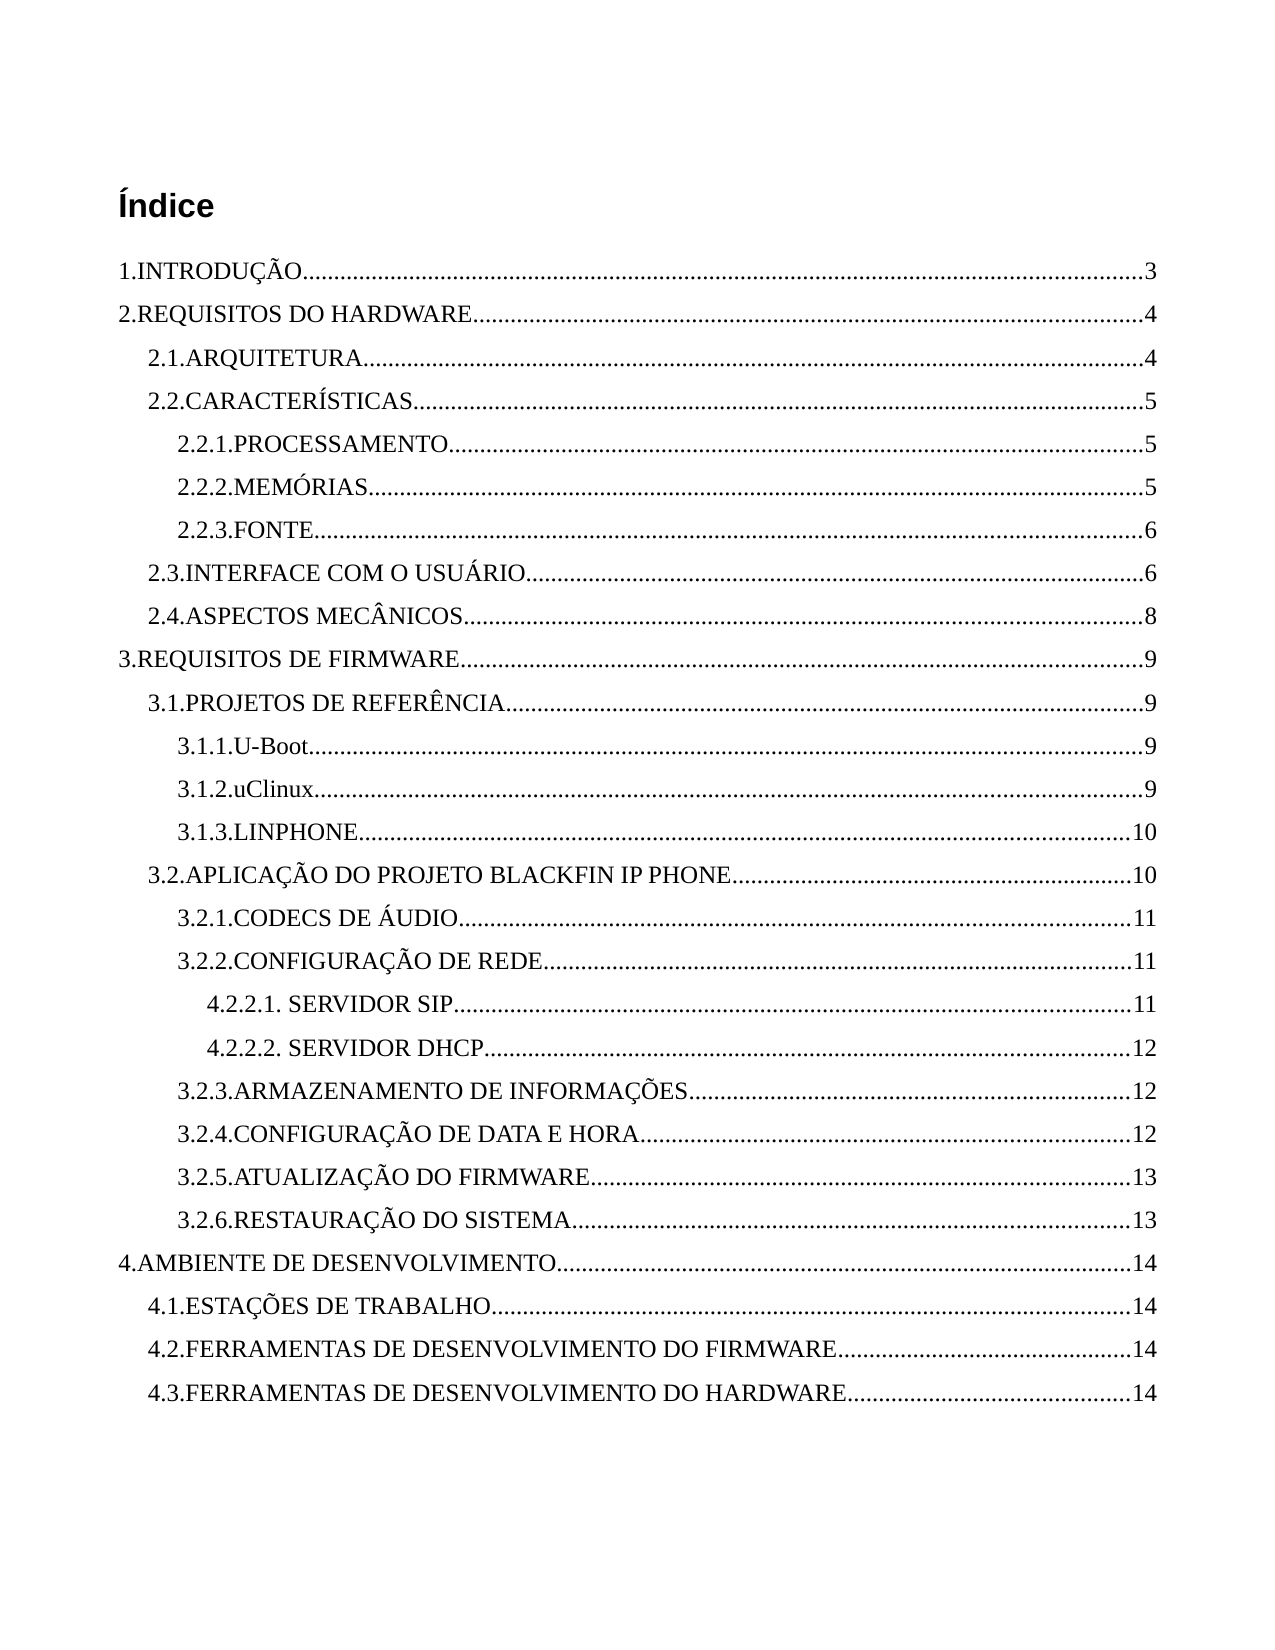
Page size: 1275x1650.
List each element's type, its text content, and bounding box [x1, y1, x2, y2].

text 4.2.2.2. SERVIDOR DHCP 12 [207, 1033, 1157, 1061]
text 3.2.5.ATUALIZAÇÃO DO FIRMWARE 13 [177, 1162, 1157, 1191]
text 3.2.6.RESTAURAÇÃO DO SISTEMA 13 [177, 1205, 1157, 1234]
text 2.2.2.MEMÓRIAS 5 [177, 472, 1157, 501]
text 1.INTRODUÇÃO 3 [118, 256, 1157, 285]
text 2.2.3.FONTE 6 [177, 515, 1157, 544]
text 2.2.CARACTERÍSTICAS 5 [148, 386, 1157, 414]
text 3.2.3.ARMAZENAMENTO DE INFORMAÇÕES 12 [177, 1076, 1157, 1104]
text 2.2.1.PROCESSAMENTO 5 [177, 429, 1157, 458]
text 2.3.INTERFACE COM O USUÁRIO 6 [148, 558, 1157, 587]
subtitle Índice [118, 186, 1157, 225]
text 3.1.PROJETOS DE REFERÊNCIA 9 [148, 688, 1157, 716]
text 4.2.FERRAMENTAS DE DESENVOLVIMENTO DO FIRMWARE 14 [148, 1334, 1157, 1363]
text 3.1.1.U-Boot 9 [177, 731, 1157, 759]
text 3.2.APLICAÇÃO DO PROJETO BLACKFIN IP PHONE 10 [148, 860, 1157, 889]
text 3.1.2.uClinux 9 [177, 774, 1157, 803]
text 2.REQUISITOS DO HARDWARE 4 [118, 299, 1157, 328]
text 3.2.2.CONFIGURAÇÃO DE REDE 11 [177, 946, 1157, 975]
text 4.1.ESTAÇÕES DE TRABALHO 14 [148, 1291, 1157, 1320]
text 3.2.1.CODECS DE ÁUDIO 11 [177, 903, 1157, 932]
text 4.2.2.1. SERVIDOR SIP 11 [207, 989, 1157, 1018]
text 3.2.4.CONFIGURAÇÃO DE DATA E HORA 12 [177, 1119, 1157, 1148]
text 3.REQUISITOS DE FIRMWARE 9 [118, 644, 1157, 673]
text 3.1.3.LINPHONE 10 [177, 817, 1157, 846]
text 4.3.FERRAMENTAS DE DESENVOLVIMENTO DO HARDWARE 14 [148, 1378, 1157, 1406]
text 2.1.ARQUITETURA 4 [148, 343, 1157, 371]
text 2.4.ASPECTOS MECÂNICOS 8 [148, 601, 1157, 630]
text 4.AMBIENTE DE DESENVOLVIMENTO 14 [118, 1248, 1157, 1277]
